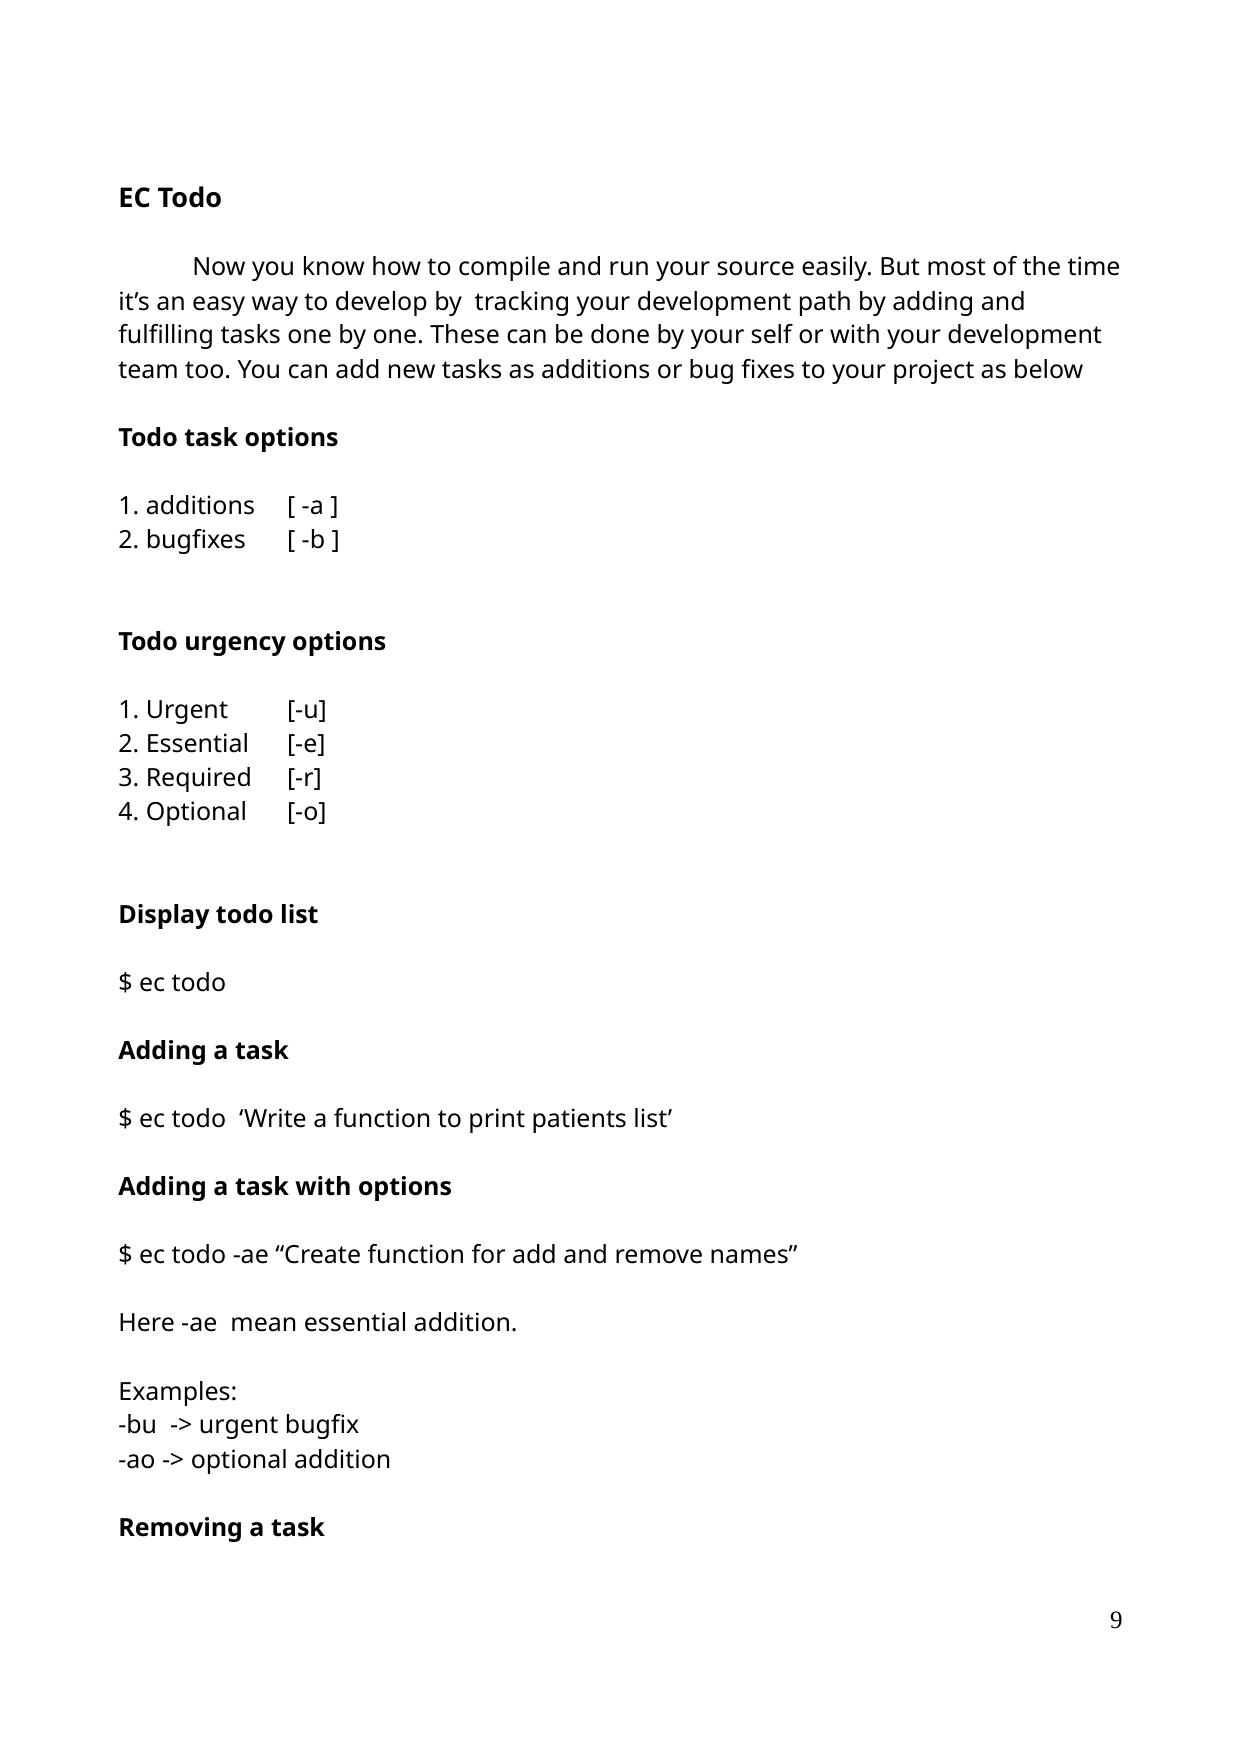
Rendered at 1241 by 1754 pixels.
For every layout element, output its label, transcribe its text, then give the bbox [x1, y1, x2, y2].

text Now you know how to compile and run your source easily. But most of the time it’s an easy way to develop by tracking your development path by adding and fulfilling tasks one by one. These can be done by your self or with your development team too. You can add new tasks as additions or bug fixes to your project as below [118, 249, 1122, 385]
table_cell 3. Required [118, 760, 287, 794]
text -bu -> urgent bugfix [118, 1407, 1122, 1441]
text Adding a task [118, 1032, 1122, 1067]
table_cell [-o] [287, 794, 352, 828]
text Here -ae mean essential addition. [118, 1305, 1122, 1339]
table_cell 2. bugfixes [118, 522, 287, 556]
text $ ec todo ‘Write a function to print patients list’ [118, 1101, 1122, 1135]
table_cell 2. Essential [118, 726, 287, 760]
text $ ec todo -ae “Create function for add and remove names” [118, 1237, 1122, 1271]
table_header [ -a ] [287, 488, 352, 522]
table_cell [-r] [287, 760, 352, 794]
text EC Todo [118, 178, 1122, 215]
text -ao -> optional addition [118, 1441, 1122, 1475]
text Todo task options [118, 419, 1122, 453]
table_header 1. additions [118, 488, 287, 522]
text $ ec todo [118, 964, 1122, 998]
table_header [-u] [287, 692, 352, 726]
text Todo urgency options [118, 624, 1122, 658]
text Examples: [118, 1373, 1122, 1407]
table_header 1. Urgent [118, 692, 287, 726]
text Display todo list [118, 896, 1122, 930]
table_cell [ -b ] [287, 522, 352, 556]
text Removing a task [118, 1509, 1122, 1543]
text Adding a task with options [118, 1169, 1122, 1203]
table_cell [-e] [287, 726, 352, 760]
table_cell 4. Optional [118, 794, 287, 828]
